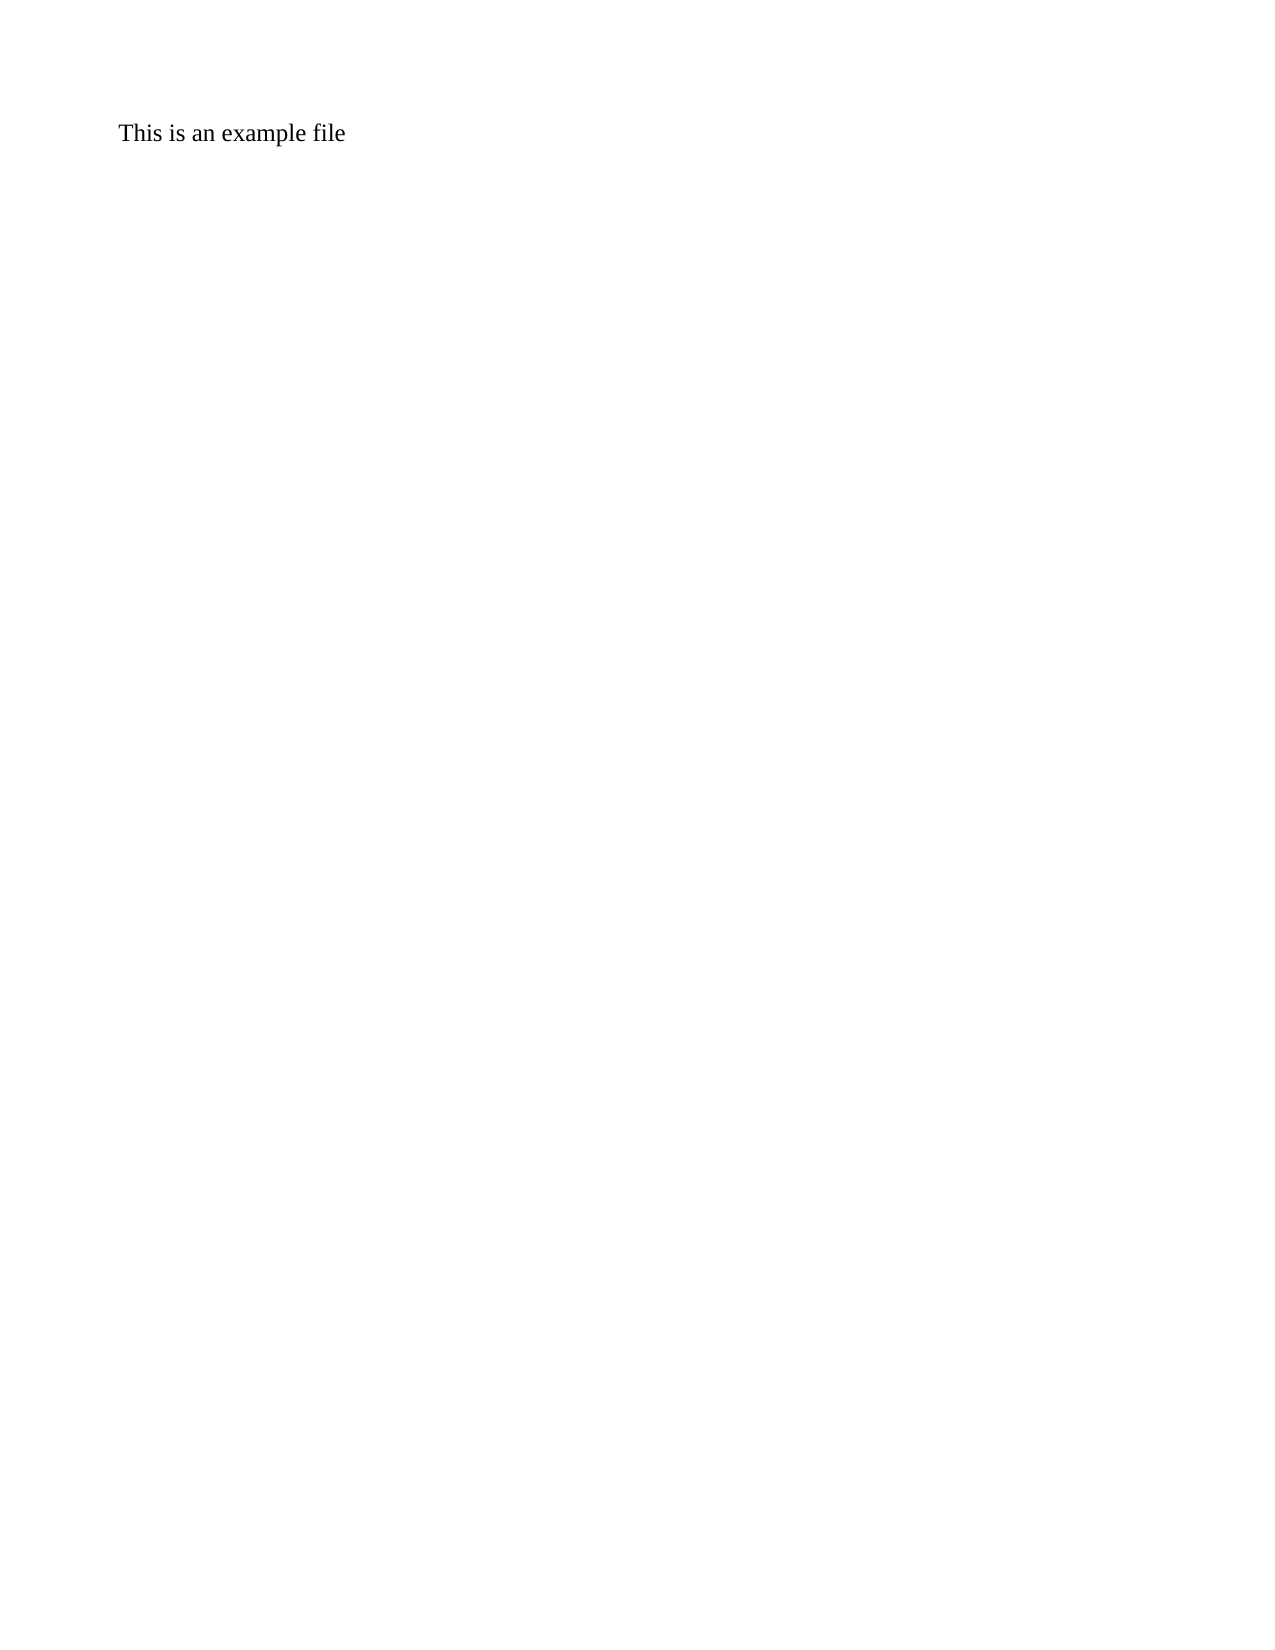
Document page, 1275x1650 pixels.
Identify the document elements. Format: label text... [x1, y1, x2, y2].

text This is an example file [118, 118, 1157, 147]
